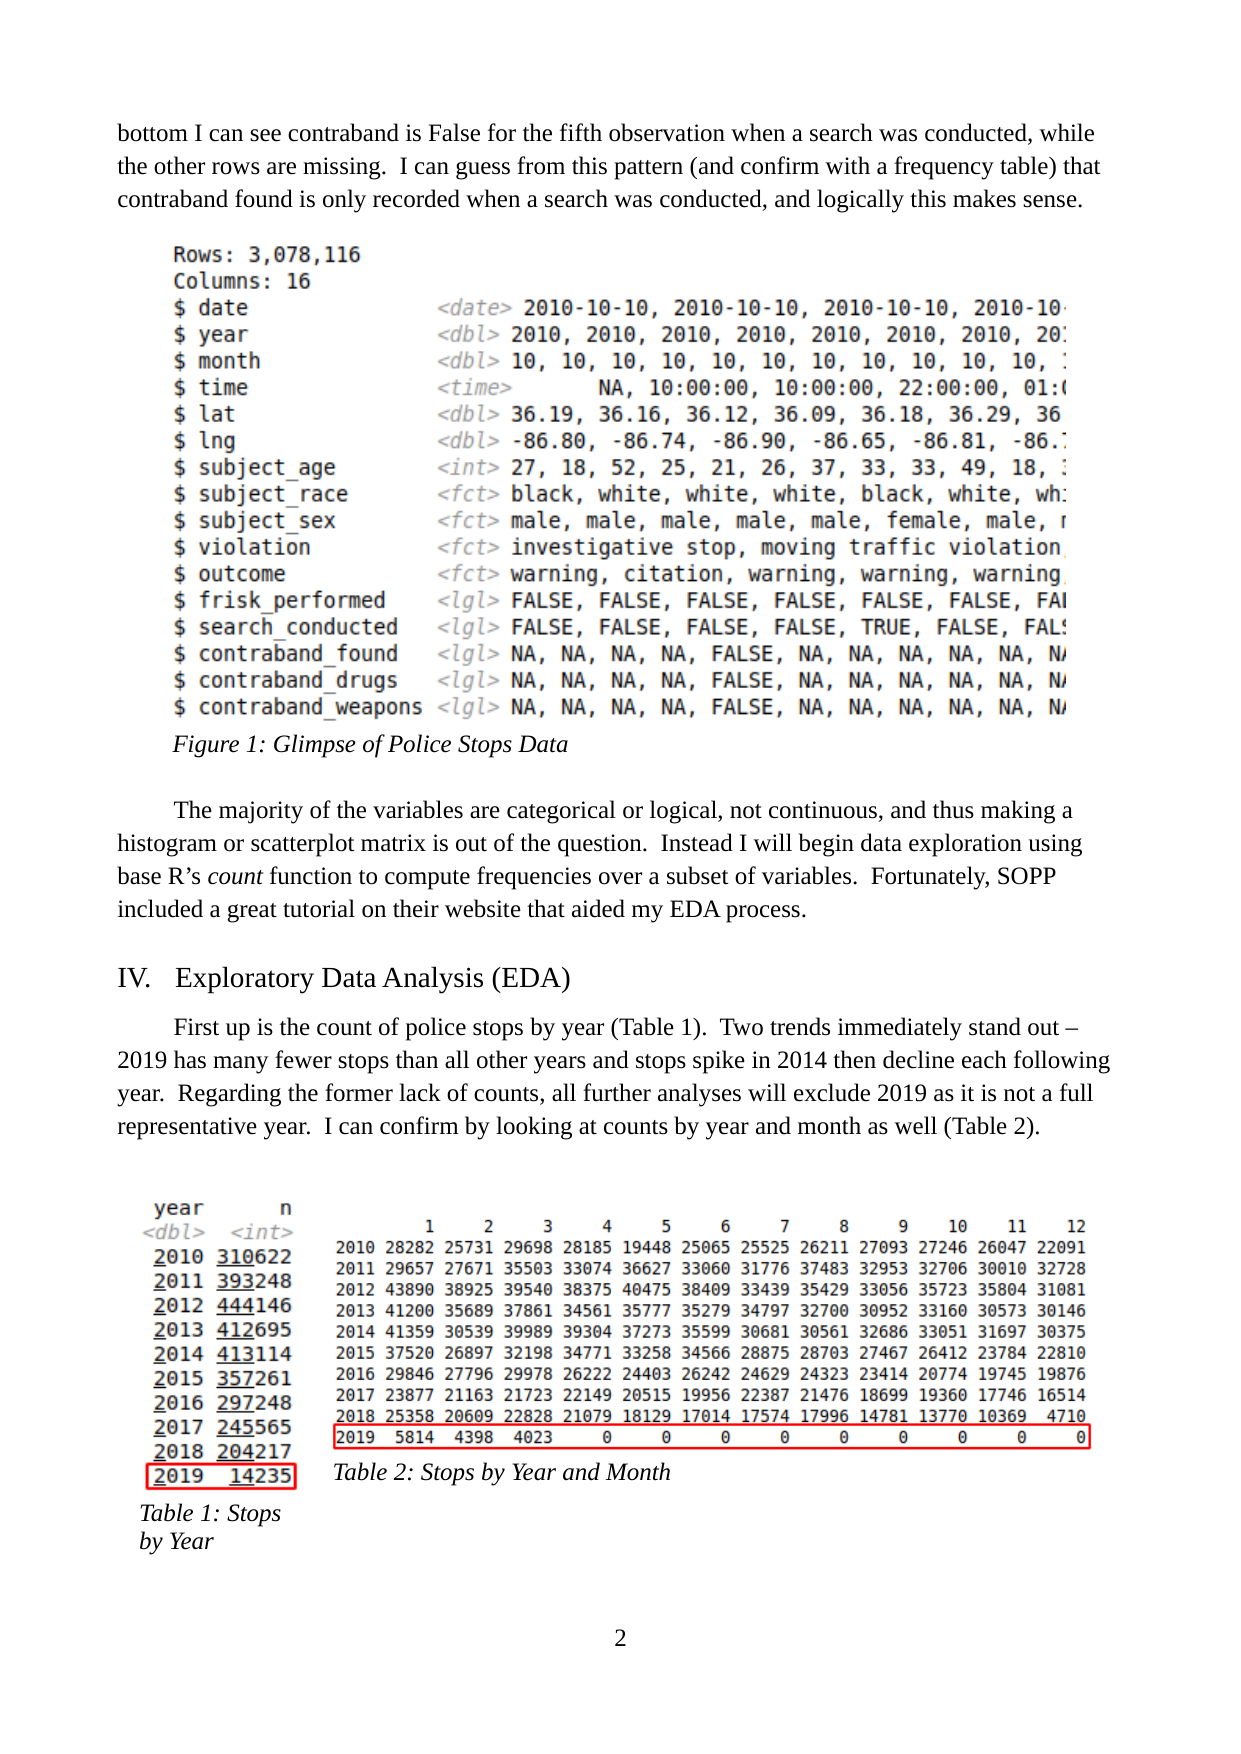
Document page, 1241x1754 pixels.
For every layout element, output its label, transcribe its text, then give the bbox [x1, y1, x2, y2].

text Figure 1: Glimpse of Police Stops Data [172, 724, 1066, 757]
text bottom I can see contraband is False for the fifth observation when a search was conducted, while the other rows are missing. I can guess from this pattern (and confirm with a frequency table) that contraband found is only recorded when a search was conducted, and logically this makes sense. [117, 118, 1123, 213]
picture [138, 1195, 305, 1493]
picture [332, 1216, 1096, 1452]
text Table 1: Stops by Year [139, 1493, 304, 1555]
text The majority of the variables are categorical or logical, not continuous, and thus making a histogram or scatterplot matrix is out of the question. Instead I will begin data exploration using base R’s count function to compute frequencies over a subset of variables. Fortunately, SOPP included a great tutorial on their website that aided my EDA process. [117, 795, 1123, 923]
text Table 2: Stops by Year and Month [332, 1452, 1096, 1486]
text First up is the count of police stops by year (Table 1). Two trends immediately stand out – 2019 has many fewer stops than all other years and stops spike in 2014 then decline each following year. Regarding the former lack of counts, all further analyses will exclude 2019 as it is not a full representative year. I can confirm by looking at counts by year and month as well (Table 2). [117, 1012, 1123, 1140]
picture [172, 242, 1066, 724]
text IV. Exploratory Data Analysis (EDA) [117, 960, 1123, 993]
